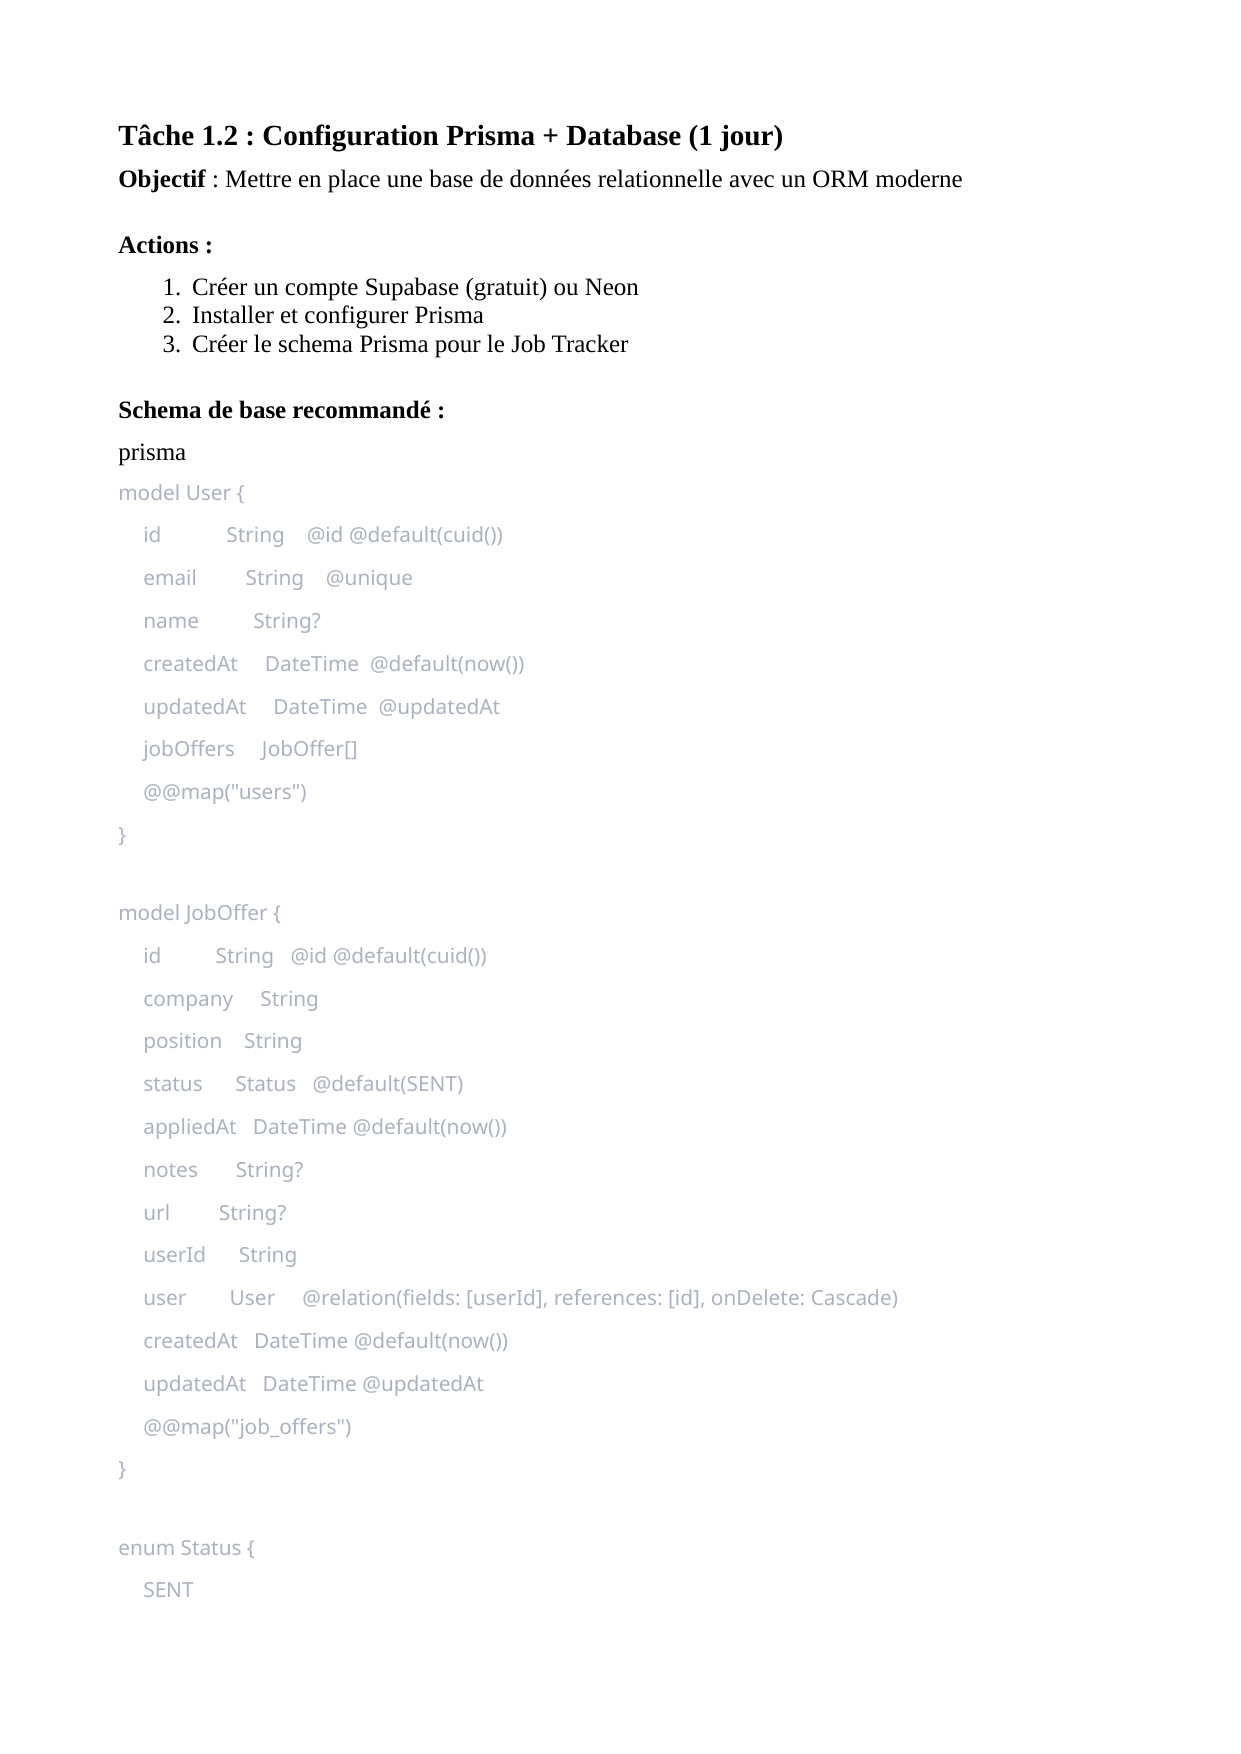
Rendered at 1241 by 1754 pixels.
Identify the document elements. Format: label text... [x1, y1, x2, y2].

text updatedAt DateTime @updatedAt [118, 1369, 1122, 1397]
text userId String [118, 1241, 1122, 1269]
text @@map("users") [118, 777, 1122, 806]
text status Status @default(SENT) [118, 1069, 1122, 1098]
text company String [118, 984, 1122, 1012]
list Créer un compte Supabase (gratuit) ou Neon [162, 272, 1122, 300]
text position String [118, 1026, 1122, 1055]
text } [118, 820, 1122, 849]
text SENT [118, 1575, 1122, 1604]
text email String @unique [118, 563, 1122, 592]
subtitle Schema de base recommandé : [118, 395, 1122, 424]
text user User @relation(fields: [userId], references: [id], onDelete: Cascade) [118, 1283, 1122, 1312]
text model User { [118, 478, 1122, 506]
text prisma [118, 437, 1122, 465]
text @@map("job_offers") [118, 1412, 1122, 1440]
list Créer le schema Prisma pour le Job Tracker [162, 329, 1122, 358]
subtitle Tâche 1.2 : Configuration Prisma + Database (1 jour) [118, 118, 1122, 152]
text notes String? [118, 1155, 1122, 1183]
text createdAt DateTime @default(now()) [118, 649, 1122, 677]
text Objectif : Mettre en place une base de données relationnelle avec un ORM moderne [118, 164, 1122, 193]
text updatedAt DateTime @updatedAt [118, 692, 1122, 720]
text id String @id @default(cuid()) [118, 521, 1122, 549]
text jobOffers JobOffer[] [118, 734, 1122, 763]
text model JobOffer { [118, 898, 1122, 927]
text url String? [118, 1198, 1122, 1226]
subtitle Actions : [118, 230, 1122, 259]
list Installer et configurer Prisma [162, 300, 1122, 329]
text createdAt DateTime @default(now()) [118, 1326, 1122, 1355]
text } [118, 1454, 1122, 1483]
text id String @id @default(cuid()) [118, 941, 1122, 969]
text enum Status { [118, 1533, 1122, 1561]
text appliedAt DateTime @default(now()) [118, 1112, 1122, 1141]
text name String? [118, 606, 1122, 635]
